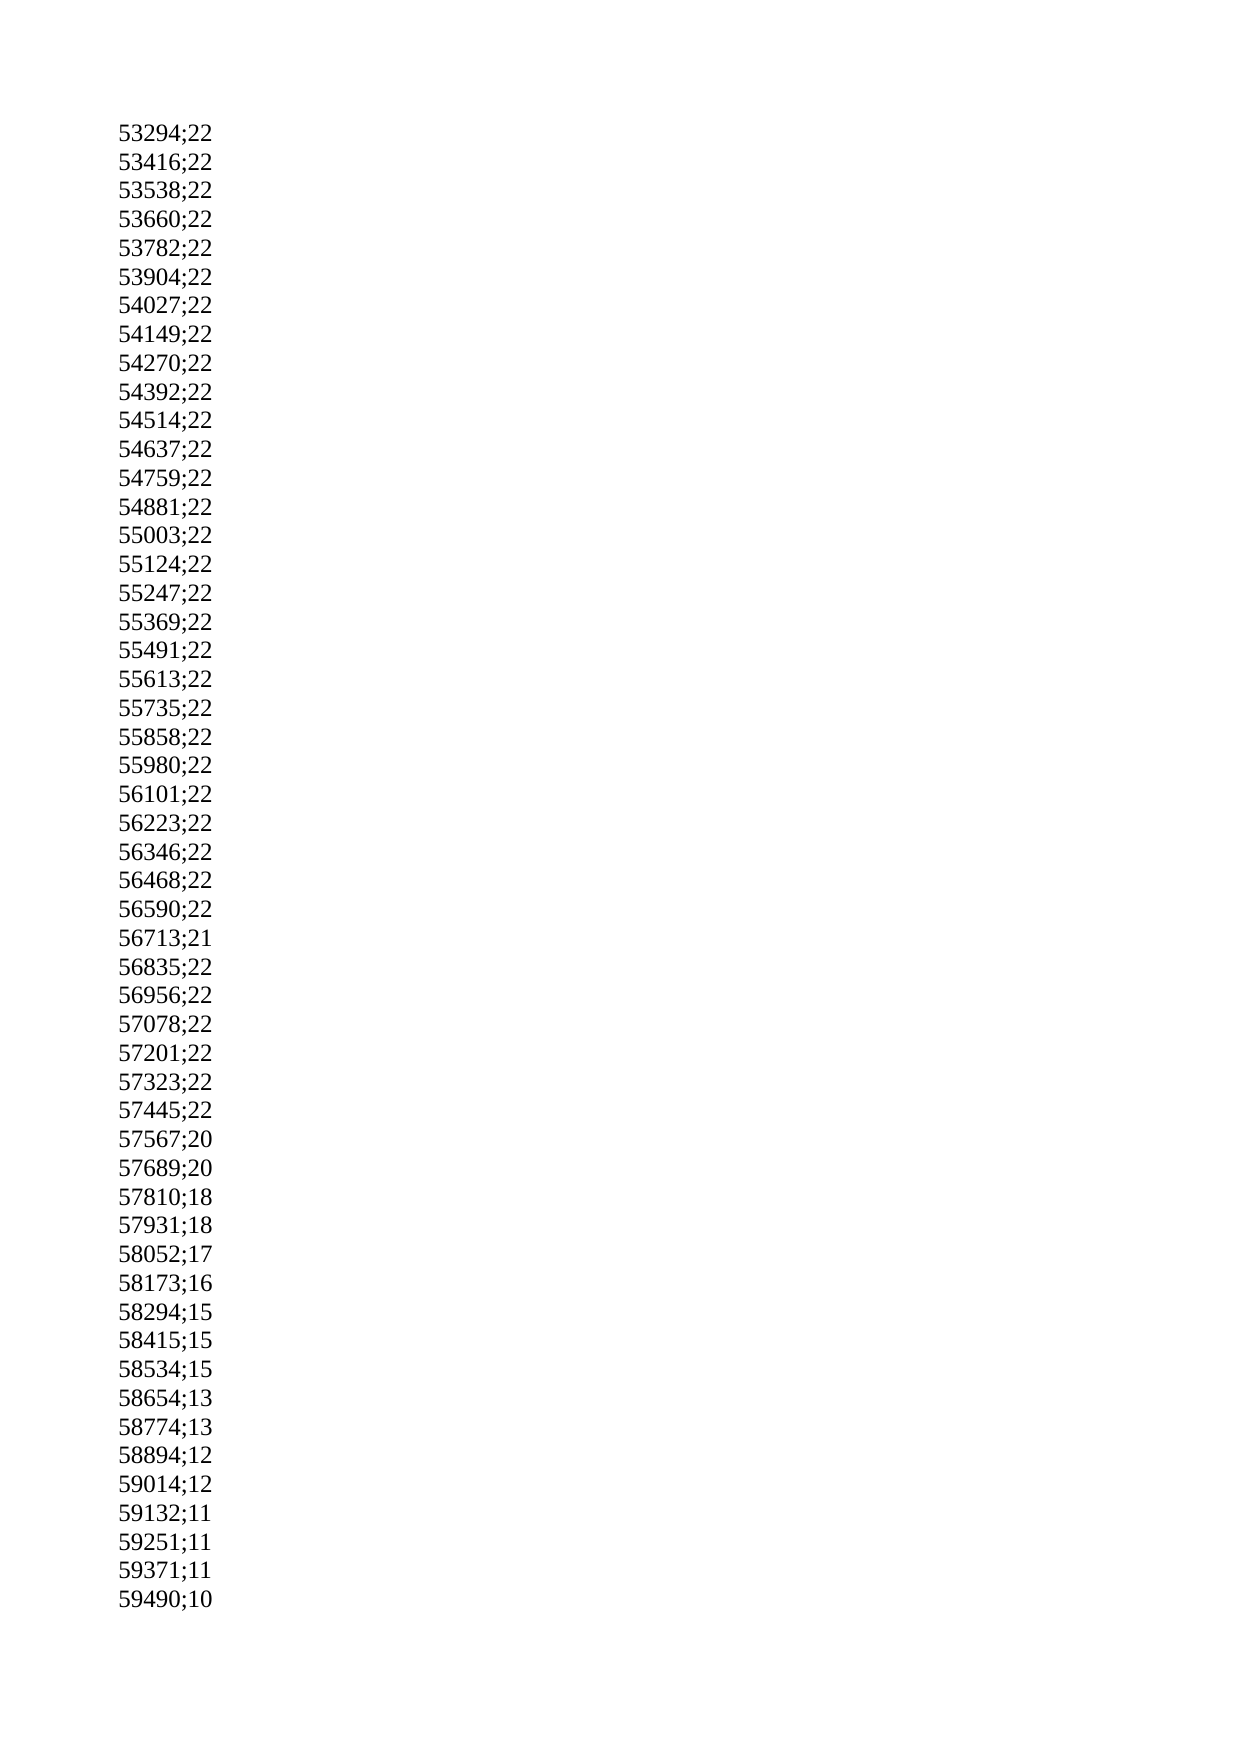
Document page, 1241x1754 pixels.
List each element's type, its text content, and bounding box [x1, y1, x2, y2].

text 55980;22 [118, 751, 1122, 779]
text 57323;22 [118, 1067, 1122, 1096]
text 57567;20 [118, 1124, 1122, 1153]
text 55491;22 [118, 636, 1122, 664]
text 55613;22 [118, 664, 1122, 693]
text 53294;22 [118, 118, 1122, 147]
text 59251;11 [118, 1527, 1122, 1556]
text 57931;18 [118, 1211, 1122, 1239]
text 56101;22 [118, 779, 1122, 808]
text 59371;11 [118, 1556, 1122, 1584]
text 58173;16 [118, 1268, 1122, 1297]
text 53660;22 [118, 204, 1122, 233]
text 58415;15 [118, 1326, 1122, 1354]
text 56713;21 [118, 923, 1122, 952]
text 54514;22 [118, 406, 1122, 434]
text 57689;20 [118, 1153, 1122, 1182]
text 55003;22 [118, 521, 1122, 549]
text 54881;22 [118, 492, 1122, 521]
text 57445;22 [118, 1096, 1122, 1124]
text 54392;22 [118, 377, 1122, 406]
text 57078;22 [118, 1009, 1122, 1038]
text 53538;22 [118, 176, 1122, 204]
text 54027;22 [118, 291, 1122, 319]
text 59490;10 [118, 1584, 1122, 1613]
text 54270;22 [118, 348, 1122, 377]
text 58774;13 [118, 1412, 1122, 1441]
text 53416;22 [118, 147, 1122, 176]
text 54149;22 [118, 319, 1122, 348]
text 59132;11 [118, 1498, 1122, 1527]
text 56468;22 [118, 866, 1122, 894]
text 55735;22 [118, 693, 1122, 722]
text 53904;22 [118, 262, 1122, 291]
text 55247;22 [118, 578, 1122, 607]
text 55124;22 [118, 549, 1122, 578]
text 55369;22 [118, 607, 1122, 636]
text 57810;18 [118, 1182, 1122, 1211]
text 59014;12 [118, 1469, 1122, 1498]
text 56956;22 [118, 981, 1122, 1009]
text 58052;17 [118, 1239, 1122, 1268]
text 58534;15 [118, 1354, 1122, 1383]
text 58894;12 [118, 1441, 1122, 1469]
text 58294;15 [118, 1297, 1122, 1326]
text 53782;22 [118, 233, 1122, 262]
text 57201;22 [118, 1038, 1122, 1067]
text 54759;22 [118, 463, 1122, 492]
text 58654;13 [118, 1383, 1122, 1412]
text 56590;22 [118, 894, 1122, 923]
text 56346;22 [118, 837, 1122, 866]
text 56835;22 [118, 952, 1122, 981]
text 56223;22 [118, 808, 1122, 837]
text 55858;22 [118, 722, 1122, 751]
text 54637;22 [118, 434, 1122, 463]
